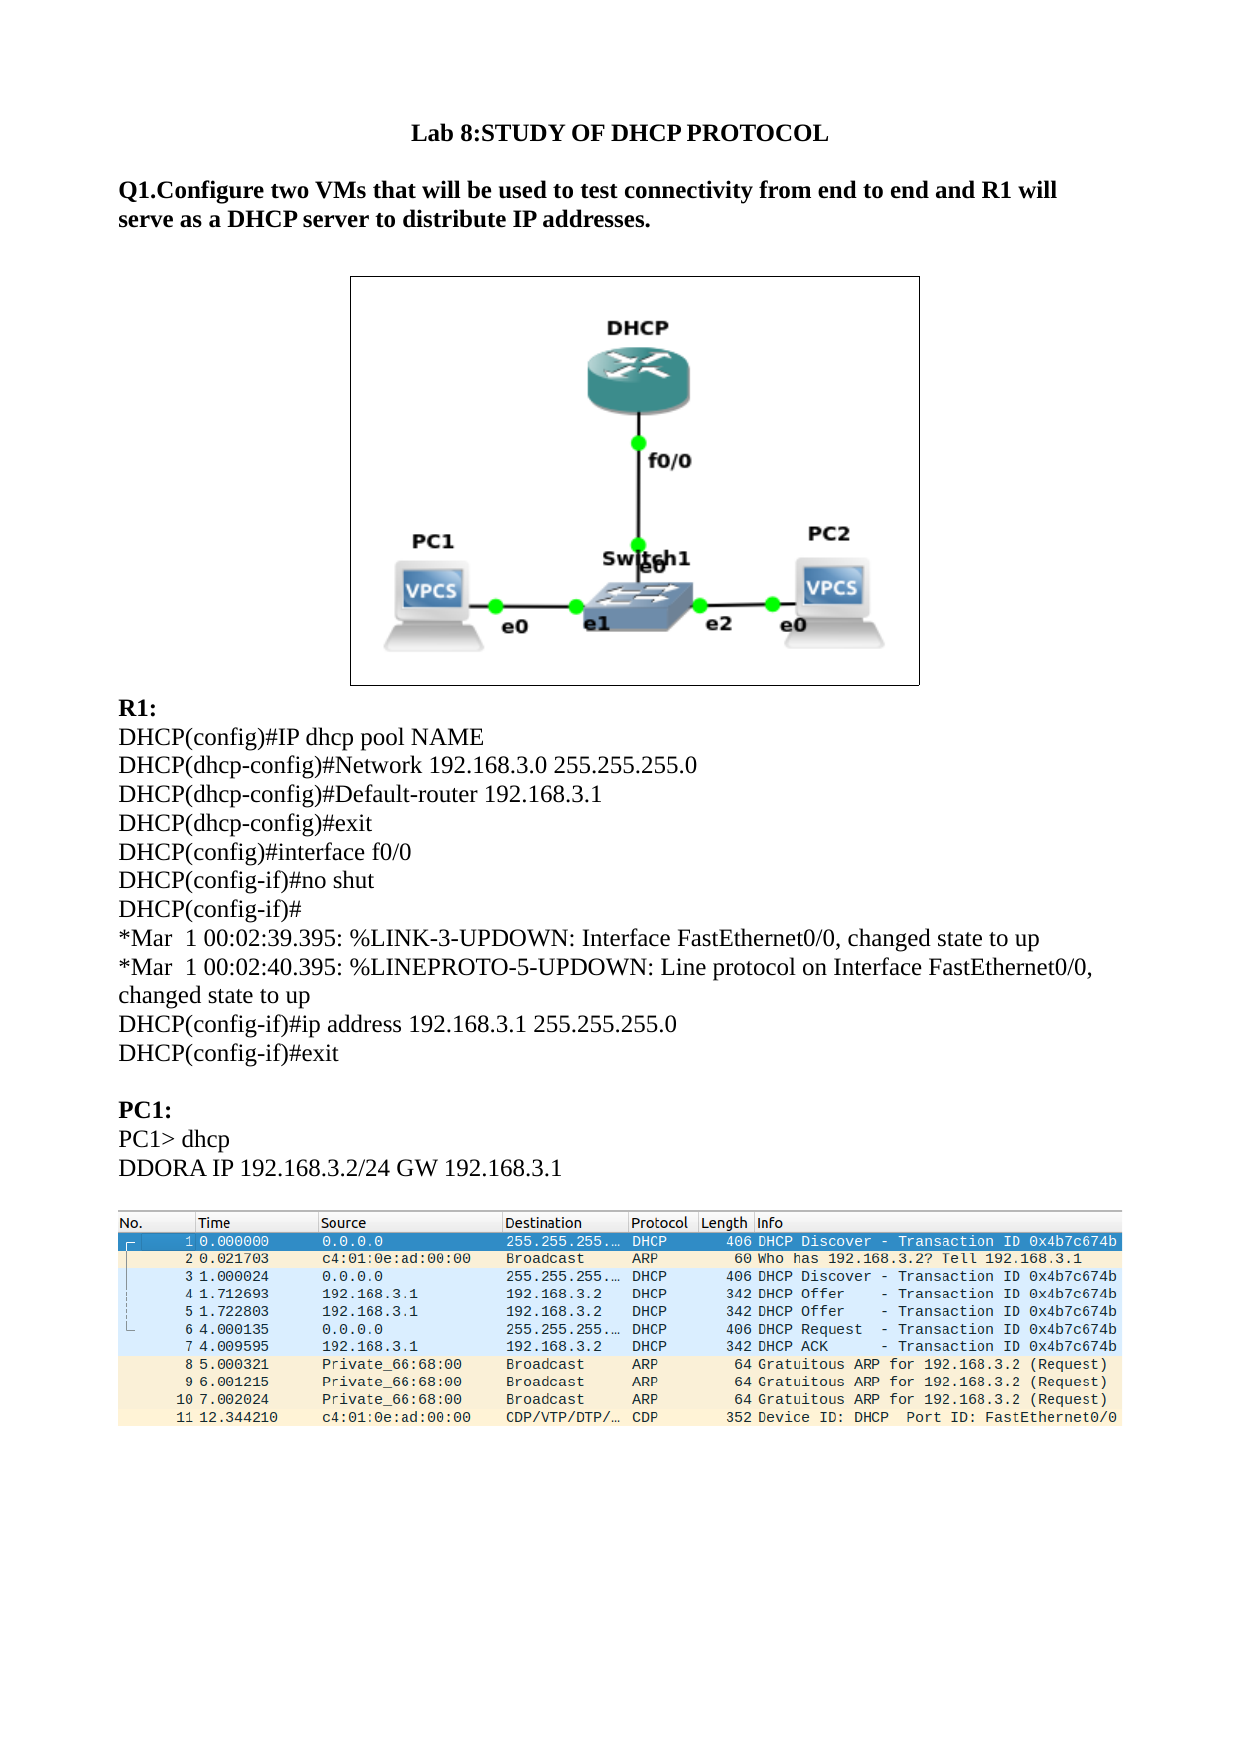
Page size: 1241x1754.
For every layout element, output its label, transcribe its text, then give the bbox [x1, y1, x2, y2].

text R1: [118, 693, 1122, 722]
text DHCP(dhcp-config)#Default-router 192.168.3.1 [118, 779, 1122, 808]
text Lab 8:STUDY OF DHCP PROTOCOL [118, 118, 1122, 147]
text DHCP(config-if)# [118, 894, 1122, 923]
picture [118, 1210, 1123, 1426]
text Q1.Configure two VMs that will be used to test connectivity from end to end and R1 will [118, 176, 1122, 204]
text DHCP(config)#interface f0/0 [118, 837, 1122, 866]
text *Mar 1 00:02:40.395: %LINEPROTO-5-UPDOWN: Line protocol on Interface FastEthernet0/0, changed state to up [118, 952, 1122, 1009]
text serve as a DHCP server to distribute IP addresses. [118, 204, 1122, 233]
text DHCP(dhcp-config)#Network 192.168.3.0 255.255.255.0 [118, 751, 1122, 779]
text PC1: [118, 1096, 1122, 1124]
text DHCP(config)#IP dhcp pool NAME [118, 722, 1122, 751]
text *Mar 1 00:02:39.395: %LINK-3-UPDOWN: Interface FastEthernet0/0, changed state to up [118, 923, 1122, 952]
picture [353, 279, 916, 683]
text PC1> dhcp [118, 1124, 1122, 1153]
text DDORA IP 192.168.3.2/24 GW 192.168.3.1 [118, 1153, 1122, 1182]
text DHCP(config-if)#ip address 192.168.3.1 255.255.255.0 [118, 1009, 1122, 1038]
text DHCP(config-if)#no shut [118, 866, 1122, 894]
text DHCP(dhcp-config)#exit [118, 808, 1122, 837]
text DHCP(config-if)#exit [118, 1038, 1122, 1067]
